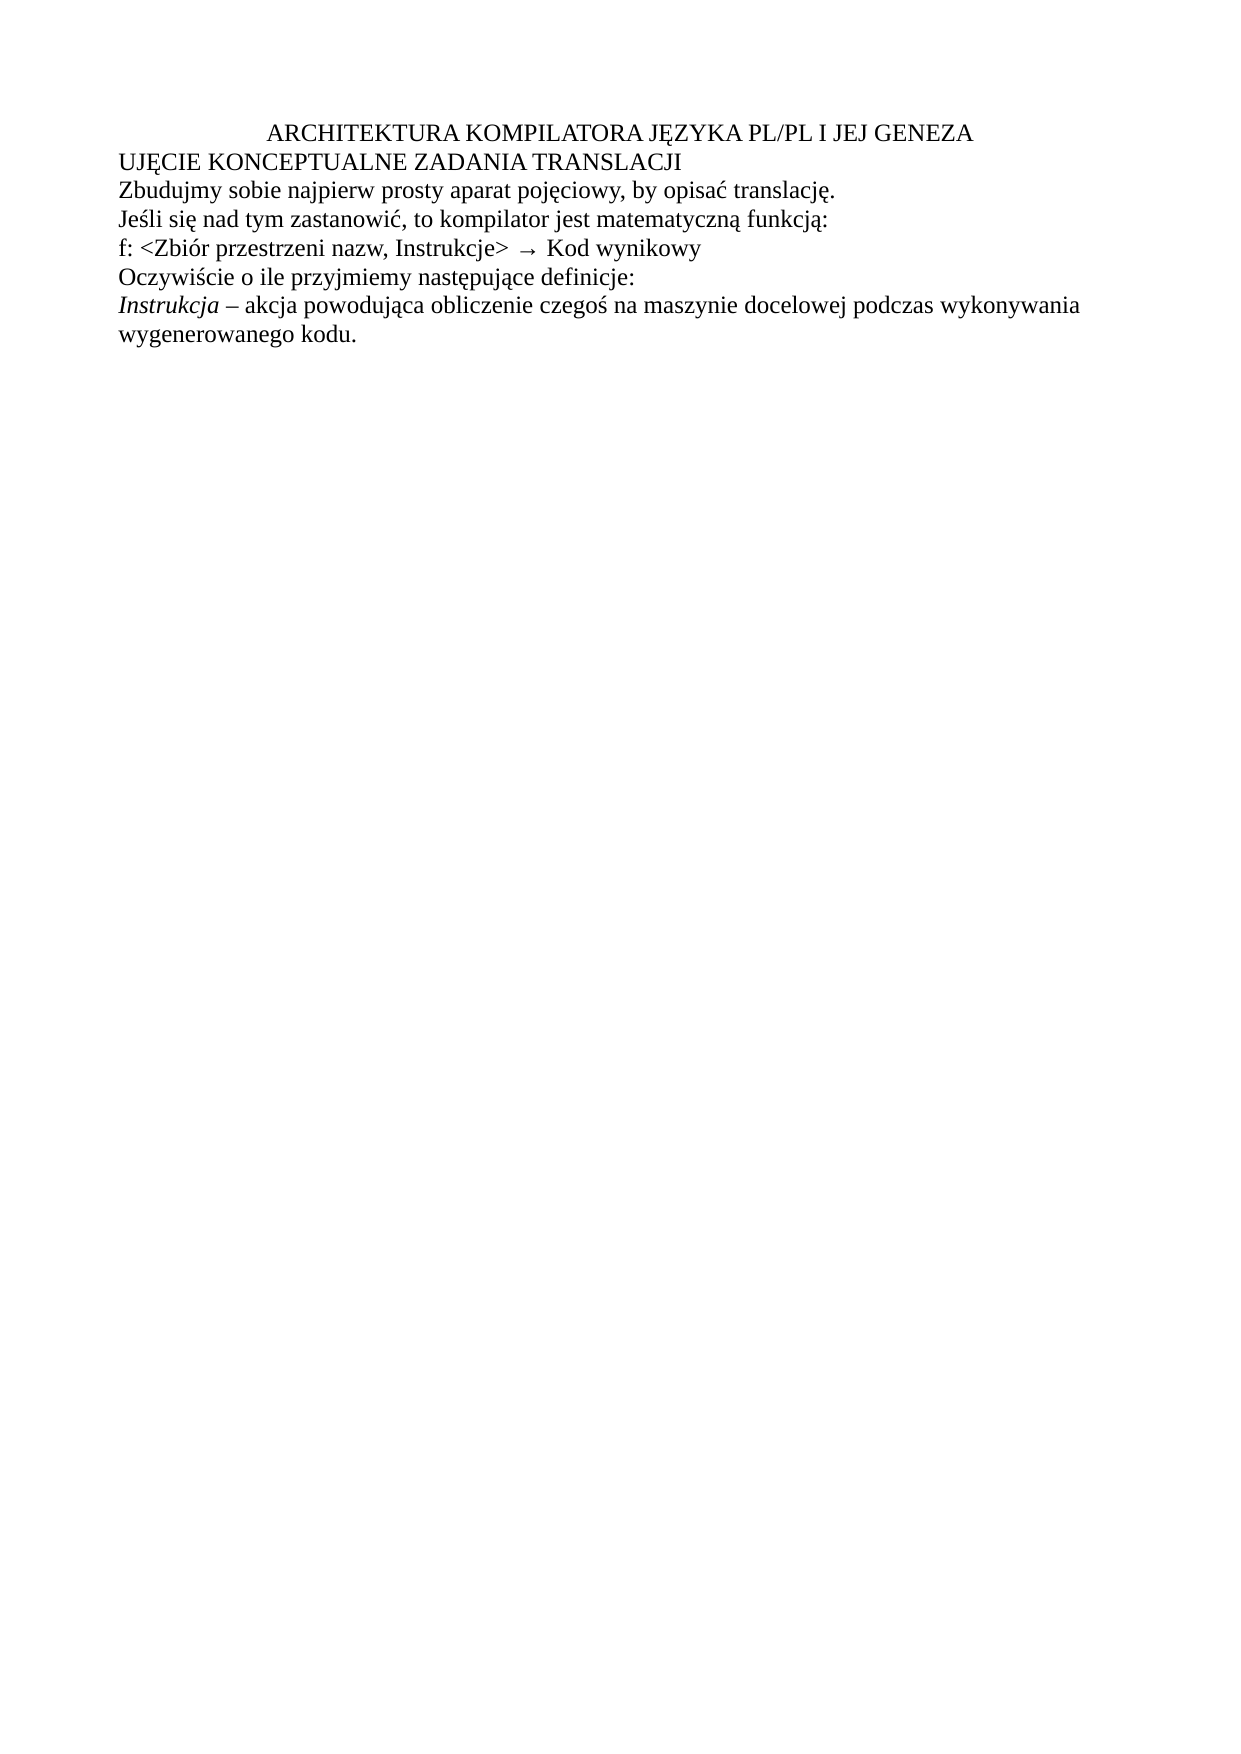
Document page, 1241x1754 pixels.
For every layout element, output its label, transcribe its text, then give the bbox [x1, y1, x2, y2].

text f: <Zbiór przestrzeni nazw, Instrukcje> → Kod wynikowy [118, 233, 1122, 262]
text UJĘCIE KONCEPTUALNE ZADANIA TRANSLACJI [118, 147, 1122, 176]
text Oczywiście o ile przyjmiemy następujące definicje: [118, 262, 1122, 291]
text ARCHITEKTURA KOMPILATORA JĘZYKA PL/PL I JEJ GENEZA [118, 118, 1122, 147]
text Jeśli się nad tym zastanowić, to kompilator jest matematyczną funkcją: [118, 204, 1122, 233]
text Zbudujmy sobie najpierw prosty aparat pojęciowy, by opisać translację. [118, 176, 1122, 204]
text Instrukcja – akcja powodująca obliczenie czegoś na maszynie docelowej podczas wykonywania wygenerowanego kodu. [118, 291, 1122, 348]
